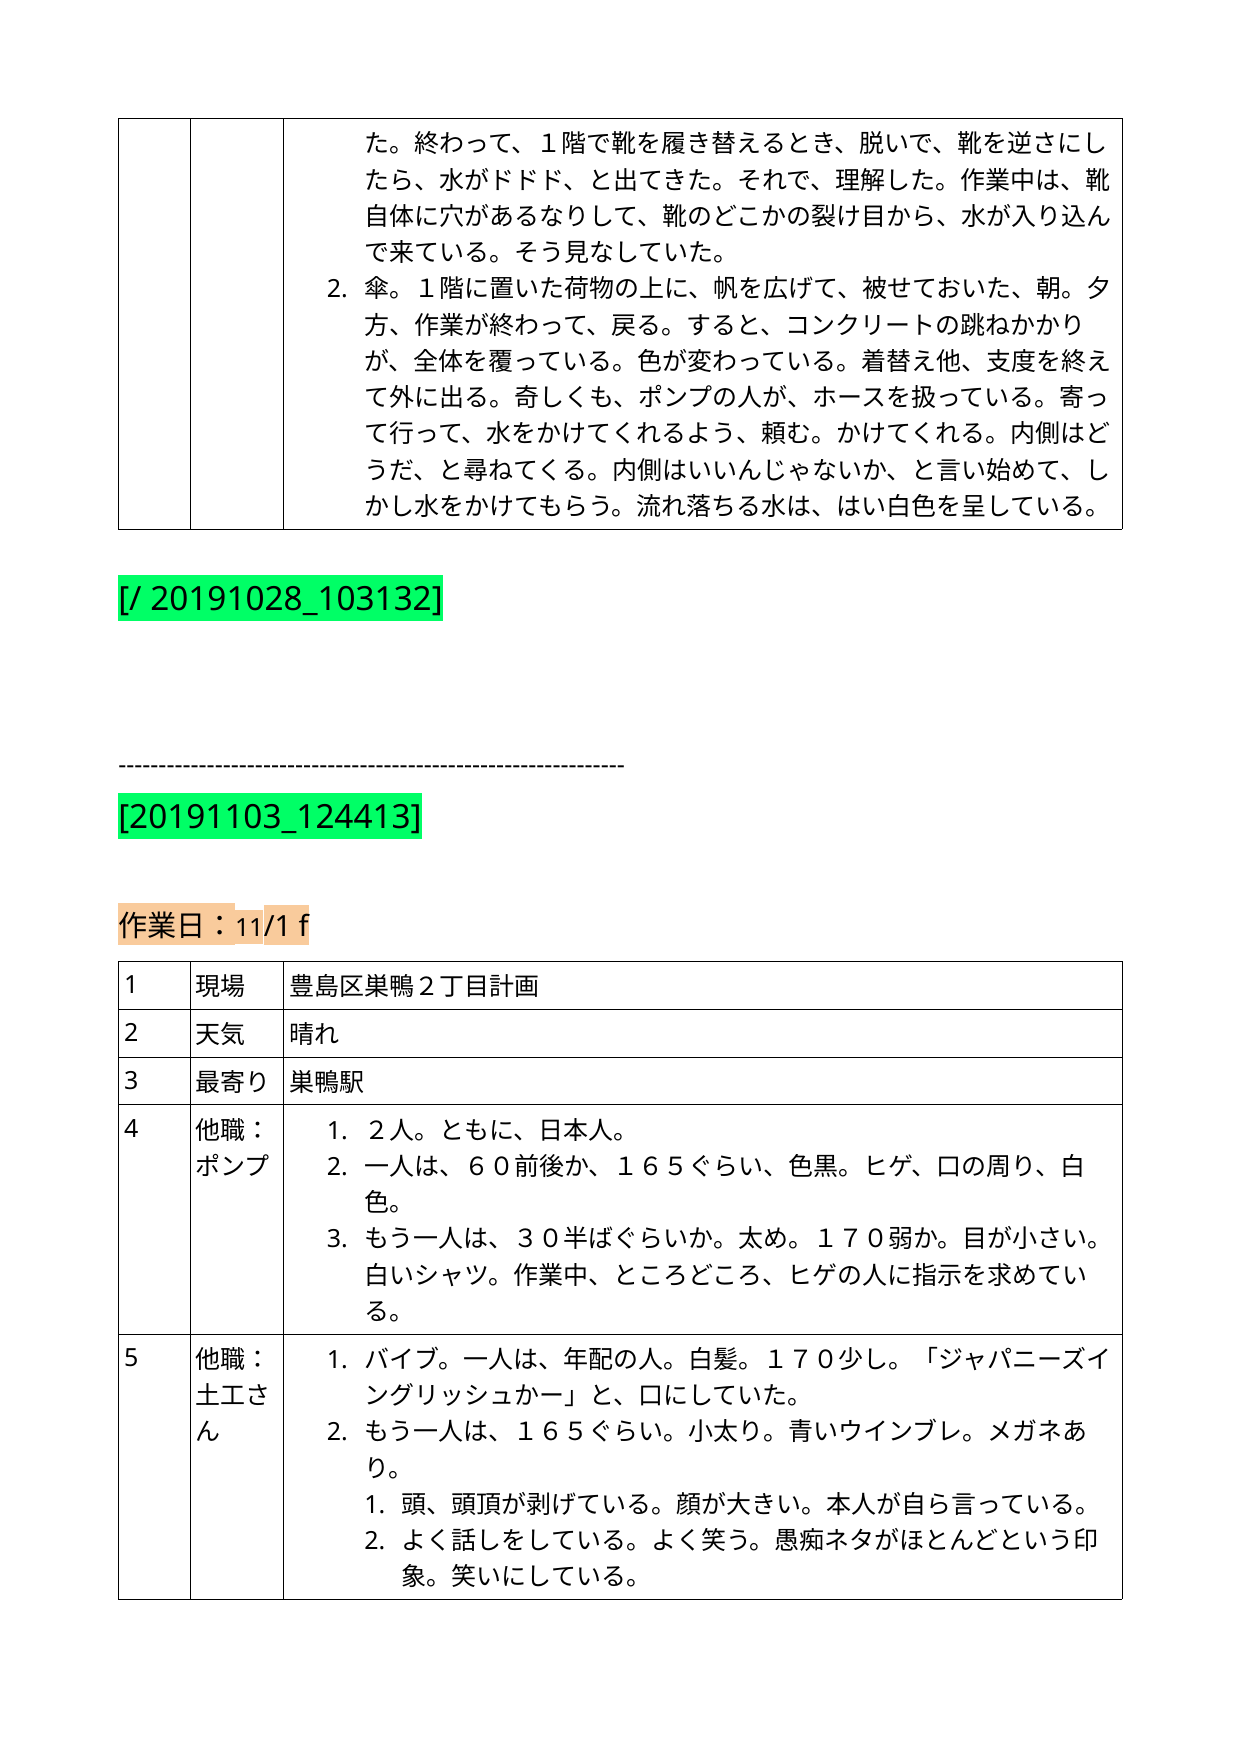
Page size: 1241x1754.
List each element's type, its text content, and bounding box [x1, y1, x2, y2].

table_cell バイブ。一人は、年配の人。白髪。１７０少し。「ジャパニーズイングリッシュかー」と、口にしていた。 もう一人は、１６５ぐらい。小太り。青いウインブレ。メガネあり。 頭、頭頂が剥げている。顔が大きい。本人が自ら言っている。 よく話しをしている。よく笑う。愚痴ネタがほとんどという印象。笑いにしている。 [284, 1335, 1122, 1599]
table_cell 天気 [191, 1010, 283, 1057]
table_cell [119, 119, 190, 528]
text --------------------------------------------------------------- [118, 746, 1122, 780]
table_cell 巣鴨駅 [284, 1058, 1122, 1104]
text [20191103_124413] [118, 793, 1122, 839]
table_cell 最寄り [191, 1058, 283, 1104]
table_cell た。終わって、１階で靴を履き替えるとき、脱いで、靴を逆さにしたら、水がドドド、と出てきた。それで、理解した。作業中は、靴自体に穴があるなりして、靴のどこかの裂け目から、水が入り込んで来ている。そう見なしていた。 傘。１階に置いた荷物の上に、帆を広げて、被せておいた、朝。夕方、作業が終わって、戻る。すると、コンクリートの跳ねかかりが、全体を覆っている。色が変わっている。着替え他、支度を終えて外に出る。奇しくも、ポンプの人が、ホースを扱っている。寄って行って、水をかけてくれるよう、頼む。かけてくれる。内側はどうだ、と尋ねてくる。内側はいいんじゃないか、と言い始めて、しかし水をかけてもらう。流れ落ちる水は、はい白色を呈している。 [284, 119, 1122, 528]
table_cell 晴れ [284, 1010, 1122, 1057]
table_cell 他職：土工さん [191, 1335, 283, 1599]
table_cell 5 [119, 1335, 190, 1599]
table_cell 他職：ポンプ [191, 1105, 283, 1333]
text [/ 20191028_103132] [118, 575, 1122, 621]
table_cell 3 [119, 1058, 190, 1104]
table_cell 2 [119, 1010, 190, 1057]
text 作業日：11/1 f [118, 902, 1122, 945]
table_cell 4 [119, 1105, 190, 1333]
table_header 豊島区巣鴨２丁目計画 [284, 962, 1122, 1009]
table_cell [191, 119, 283, 528]
table_cell ２人。ともに、日本人。 一人は、６０前後か、１６５ぐらい、色黒。ヒゲ、口の周り、白色。 もう一人は、３０半ばぐらいか。太め。１７０弱か。目が小さい。白いシャツ。作業中、ところどころ、ヒゲの人に指示を求めている。 [284, 1105, 1122, 1333]
table_header 1 [119, 962, 190, 1009]
table_header 現場 [191, 962, 283, 1009]
